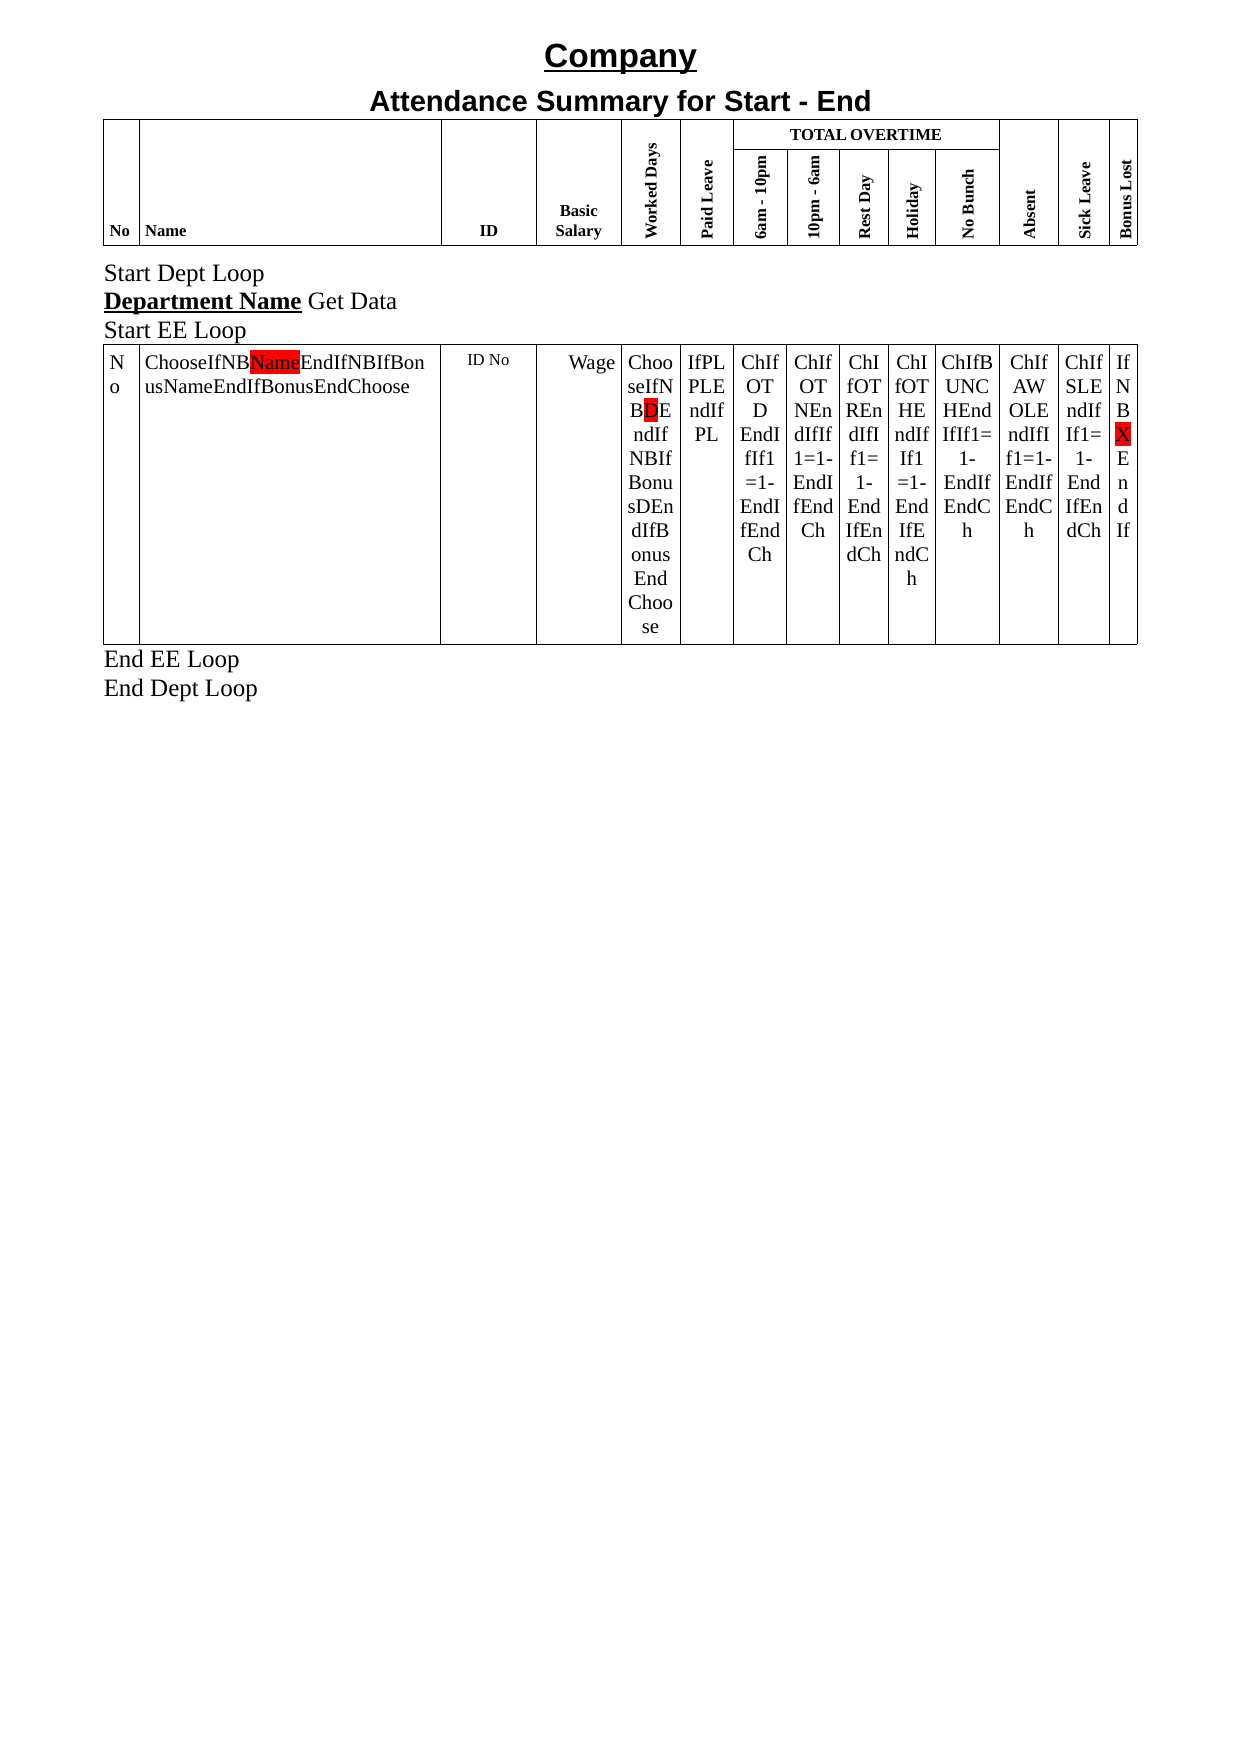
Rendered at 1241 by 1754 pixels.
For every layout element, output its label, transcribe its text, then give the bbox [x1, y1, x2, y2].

table_header No [104, 345, 139, 644]
table_header ChIfOTD EndIfIf1=1-EndIfEndCh [734, 345, 786, 644]
text Start Dept Loop [103, 258, 1137, 286]
text End Dept Loop [103, 673, 1137, 702]
table_header ID No [441, 345, 536, 644]
table_header ChIfBUNCHEndIfIf1=1-EndIfEndCh [936, 345, 999, 644]
table_header ChIfOTHEndIfIf1=1-EndIfEndCh [889, 345, 935, 644]
table_header IfPLPLEndIfPL [681, 345, 733, 644]
text Department Name Get Data [103, 286, 1137, 315]
table_header ChIfSLEndIfIf1=1-EndIfEndCh [1059, 345, 1109, 644]
table_header Wage [537, 345, 621, 644]
table_header ChIfOTREndIfIf1=1-EndIfEndCh [840, 345, 888, 644]
table_header ChIfOTNEndIfIf1=1-EndIfEndCh [787, 345, 839, 644]
table_header IfNBXEndIf [1110, 345, 1137, 644]
table_header ChooseIfNBNameEndIfNBIfBonusNameEndIfBonusEndChoose [140, 345, 440, 644]
table_header ChIfAWOLEndIfIf1=1-EndIfEndCh [1000, 345, 1058, 644]
text Start EE Loop [103, 315, 1137, 344]
table_header ChooseIfNBDEndIfNBIfBonusDEndIfBonusEndChoose [622, 345, 680, 644]
text End EE Loop [103, 645, 1137, 673]
